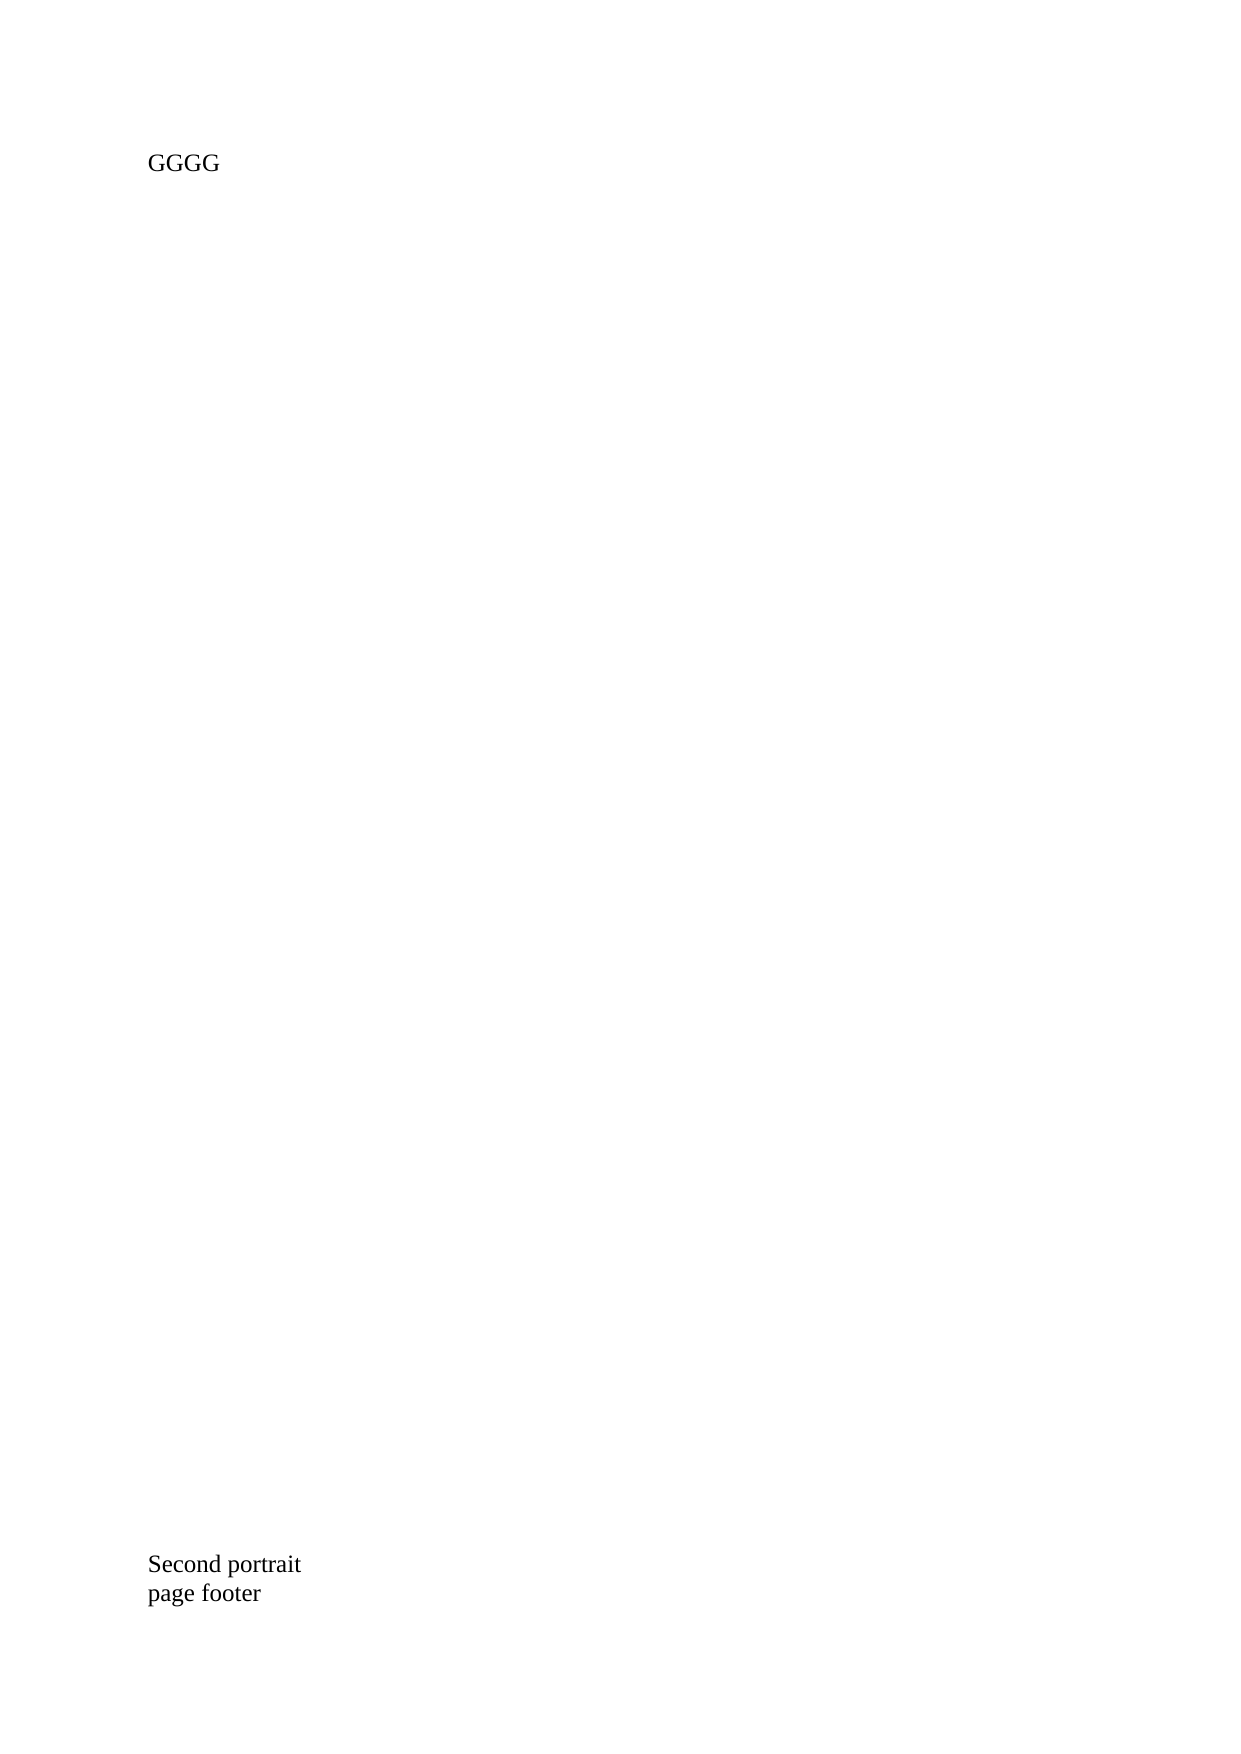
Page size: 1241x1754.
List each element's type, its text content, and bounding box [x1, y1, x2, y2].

text GGGG [148, 148, 1093, 176]
